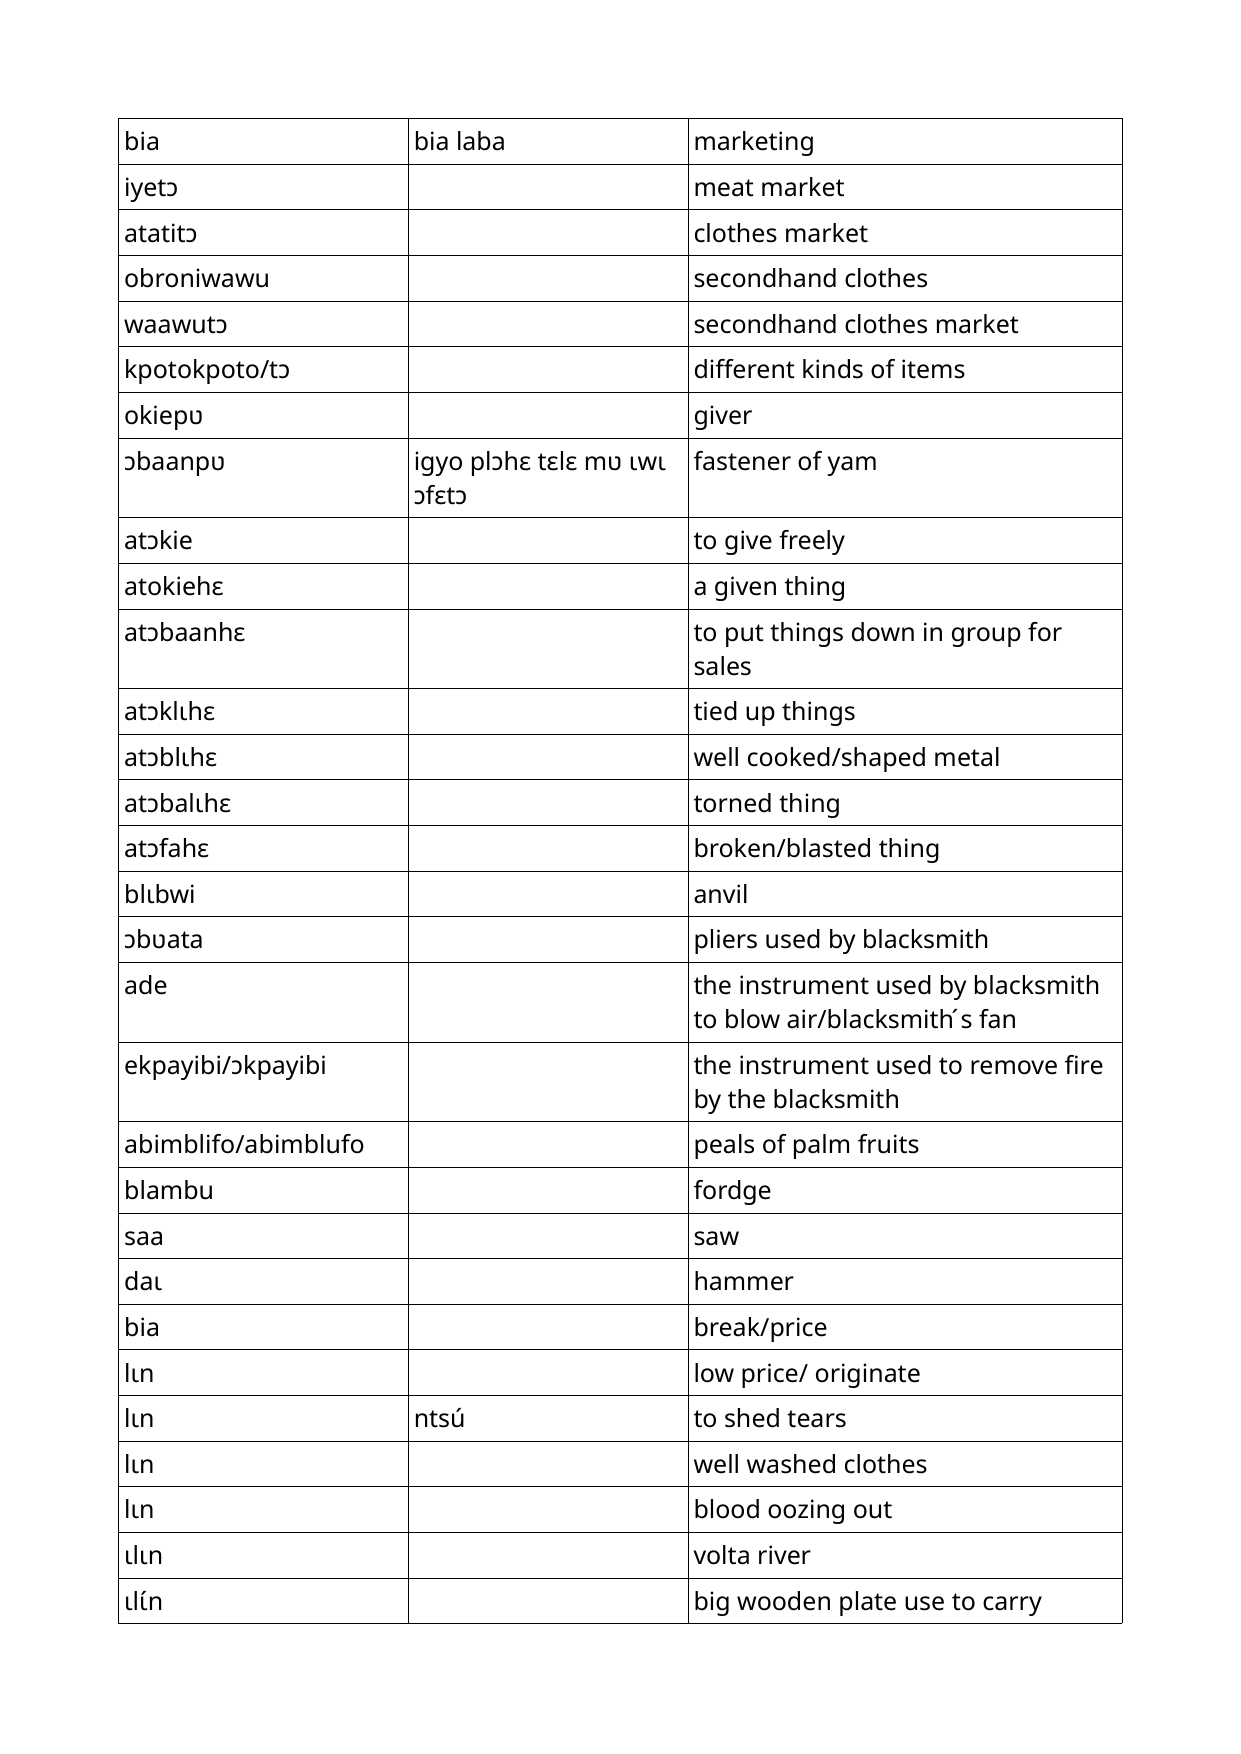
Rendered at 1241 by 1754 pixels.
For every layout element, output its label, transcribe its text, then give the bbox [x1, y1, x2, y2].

table_cell fastener of yam [689, 439, 1122, 517]
table_cell [409, 780, 688, 825]
table_cell ade [119, 963, 408, 1042]
table_cell [409, 210, 688, 255]
table_cell [409, 347, 688, 392]
table_cell [409, 1122, 688, 1167]
table_cell [409, 1579, 688, 1623]
table_cell [409, 689, 688, 734]
table_cell ɔbaanpʋ [119, 439, 408, 517]
table_cell lɩn [119, 1396, 408, 1441]
table_cell fordge [689, 1168, 1122, 1212]
table_cell igyo plɔhɛ tɛlɛ mʋ ɩwɩ ɔfɛtɔ [409, 439, 688, 517]
table_cell [409, 1259, 688, 1304]
table_cell secondhand clothes market [689, 302, 1122, 346]
table_cell [409, 826, 688, 871]
table_cell [409, 165, 688, 209]
table_cell atɔklɩhɛ [119, 689, 408, 734]
table_cell peals of palm fruits [689, 1122, 1122, 1167]
table_cell [409, 564, 688, 608]
table_cell [409, 256, 688, 301]
table_cell to shed tears [689, 1396, 1122, 1441]
table_cell low price/ originate [689, 1350, 1122, 1395]
table_cell [409, 1043, 688, 1121]
table_cell [409, 1305, 688, 1349]
table_cell [409, 1168, 688, 1212]
table_cell saa [119, 1214, 408, 1258]
table_cell [409, 963, 688, 1042]
table_cell marketing [689, 119, 1122, 164]
table_cell to put things down in group for sales [689, 610, 1122, 688]
table_cell bia laba [409, 119, 688, 164]
table_cell waawutɔ [119, 302, 408, 346]
table_cell atɔkie [119, 518, 408, 563]
table_cell [409, 518, 688, 563]
table_cell the instrument used by blacksmith to blow air/blacksmith ́s fan [689, 963, 1122, 1042]
table_cell bia [119, 1305, 408, 1349]
table_cell atɔblɩhɛ [119, 735, 408, 779]
table_cell break/price [689, 1305, 1122, 1349]
table_cell [409, 917, 688, 962]
table_cell okiepʋ [119, 393, 408, 437]
table_cell broken/blasted thing [689, 826, 1122, 871]
table_cell obroniwawu [119, 256, 408, 301]
table_cell the instrument used to remove fire by the blacksmith [689, 1043, 1122, 1121]
table_cell ekpayibi/ɔkpayibi [119, 1043, 408, 1121]
table_cell [409, 1442, 688, 1486]
table_cell saw [689, 1214, 1122, 1258]
table_cell lɩn [119, 1350, 408, 1395]
table_cell bia [119, 119, 408, 164]
table_cell [409, 1533, 688, 1577]
table_cell blɩbwi [119, 872, 408, 916]
table_cell [409, 1487, 688, 1532]
table_cell clothes market [689, 210, 1122, 255]
table_cell kpotokpoto/tɔ [119, 347, 408, 392]
table_cell blood oozing out [689, 1487, 1122, 1532]
table_cell meat market [689, 165, 1122, 209]
table_cell anvil [689, 872, 1122, 916]
table_cell abimblifo/abimblufo [119, 1122, 408, 1167]
table_cell [409, 1350, 688, 1395]
table_cell lɩn [119, 1442, 408, 1486]
table_cell hammer [689, 1259, 1122, 1304]
table_cell giver [689, 393, 1122, 437]
table_cell atokiehɛ [119, 564, 408, 608]
table_cell [409, 393, 688, 437]
table_cell atatitɔ [119, 210, 408, 255]
table_cell [409, 302, 688, 346]
table_cell to give freely [689, 518, 1122, 563]
table_cell blambu [119, 1168, 408, 1212]
table_cell [409, 735, 688, 779]
table_cell [409, 1214, 688, 1258]
table_cell pliers used by blacksmith [689, 917, 1122, 962]
table_cell iyetɔ [119, 165, 408, 209]
table_cell daɩ [119, 1259, 408, 1304]
table_cell a given thing [689, 564, 1122, 608]
table_cell ntsú [409, 1396, 688, 1441]
table_cell well washed clothes [689, 1442, 1122, 1486]
table_cell ɩlɩn [119, 1533, 408, 1577]
table_cell secondhand clothes [689, 256, 1122, 301]
table_cell ɩlɩ́n [119, 1579, 408, 1623]
table_cell volta river [689, 1533, 1122, 1577]
table_cell atɔbaanhɛ [119, 610, 408, 688]
table_cell atɔfahɛ [119, 826, 408, 871]
table_cell lɩn [119, 1487, 408, 1532]
table_cell ɔbʋata [119, 917, 408, 962]
table_cell big wooden plate use to carry [689, 1579, 1122, 1623]
table_cell well cooked/shaped metal [689, 735, 1122, 779]
table_cell atɔbalɩhɛ [119, 780, 408, 825]
table_cell tied up things [689, 689, 1122, 734]
table_cell torned thing [689, 780, 1122, 825]
table_cell [409, 610, 688, 688]
table_cell different kinds of items [689, 347, 1122, 392]
table_cell [409, 872, 688, 916]
